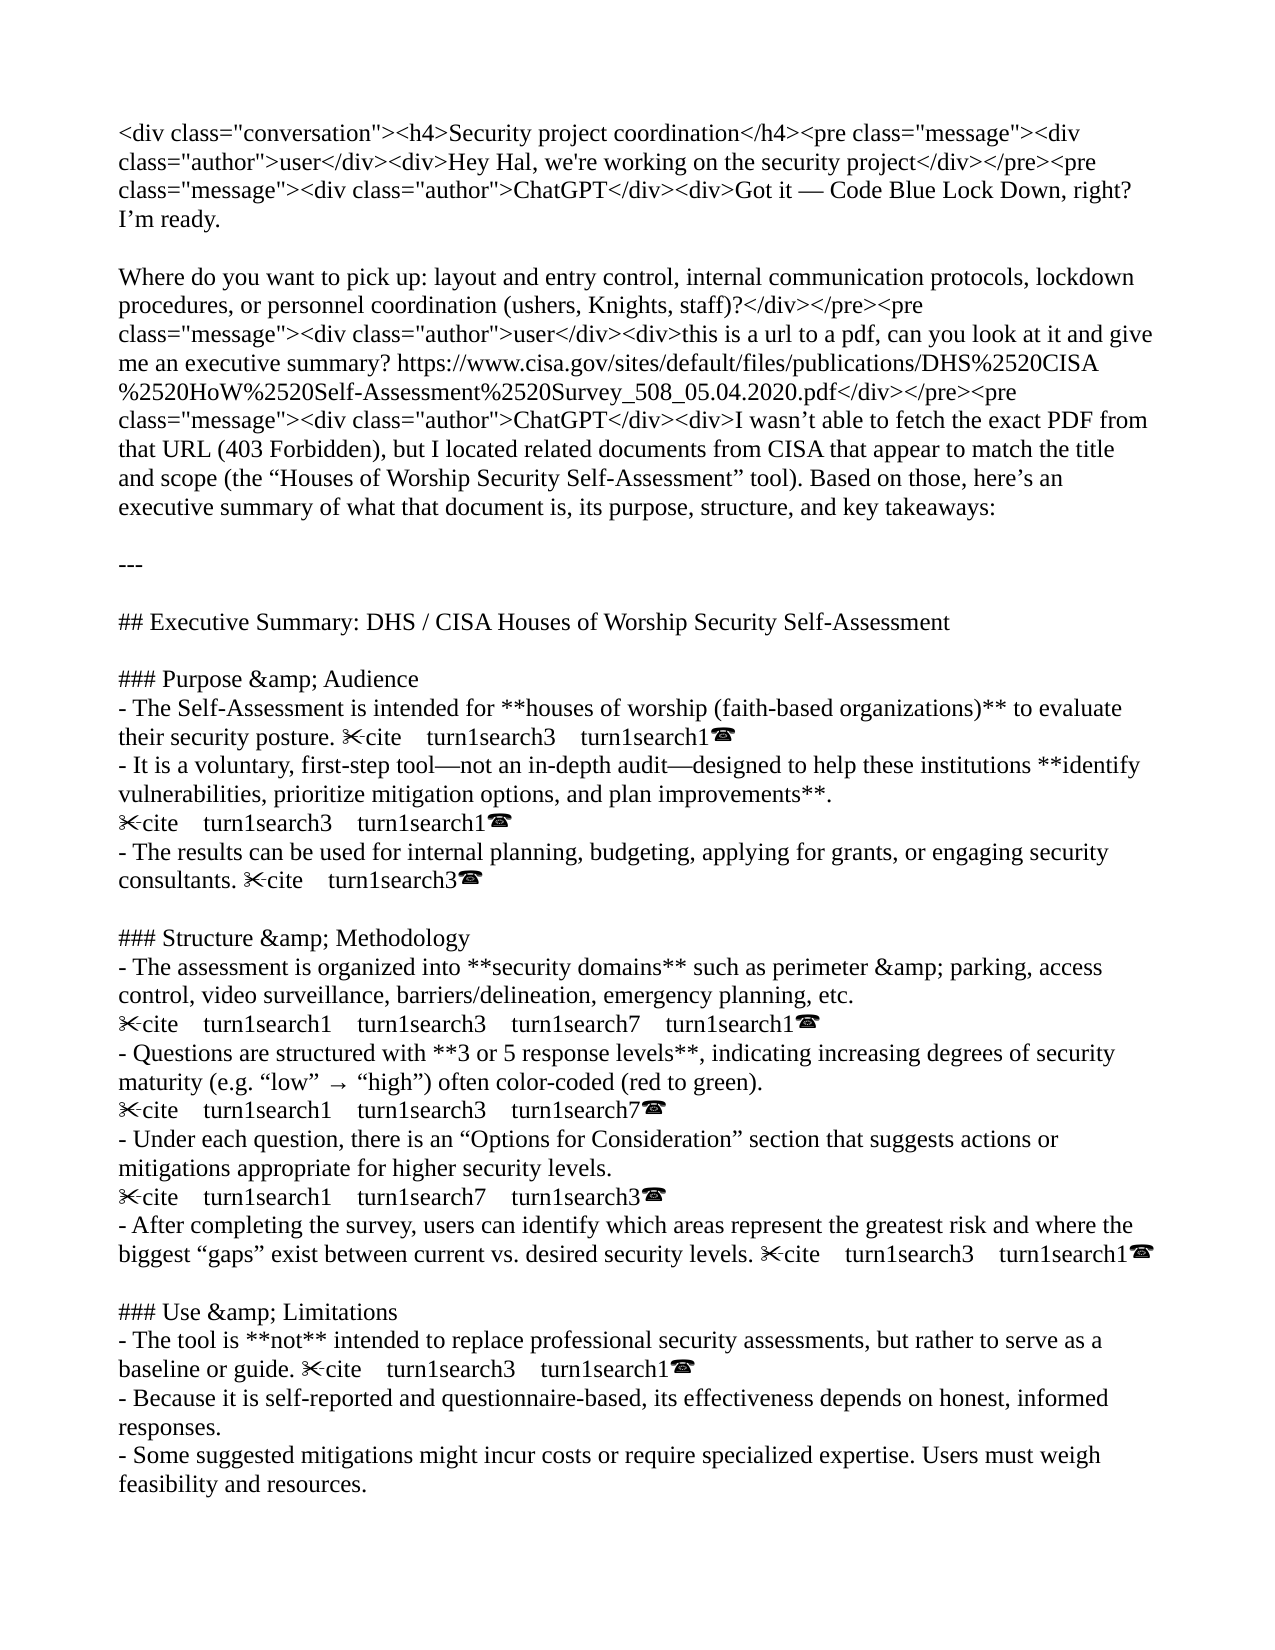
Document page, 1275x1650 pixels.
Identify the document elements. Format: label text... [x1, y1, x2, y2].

text - It is a voluntary, first-step tool—not an in-depth audit—designed to help these institutions **identify vulnerabilities, prioritize mitigation options, and plan improvements**. citeturn1search3turn1search1 [118, 751, 1157, 837]
text - Under each question, there is an “Options for Consideration” section that suggests actions or mitigations appropriate for higher security levels. citeturn1search1turn1search7turn1search3 [118, 1124, 1157, 1211]
text ### Structure &amp; Methodology [118, 923, 1157, 952]
text - The Self-Assessment is intended for **houses of worship (faith-based organizations)** to evaluate their security posture. citeturn1search3turn1search1 [118, 693, 1157, 751]
text ## Executive Summary: DHS / CISA Houses of Worship Security Self-Assessment [118, 607, 1157, 636]
text - The results can be used for internal planning, budgeting, applying for grants, or engaging security consultants. citeturn1search3 [118, 837, 1157, 894]
text ### Purpose &amp; Audience [118, 664, 1157, 693]
text Where do you want to pick up: layout and entry control, internal communication protocols, lockdown procedures, or personnel coordination (ushers, Knights, staff)?</div></pre><pre class="message"><div class="author">user</div><div>this is a url to a pdf, can you look at it and give me an executive summary? https://www.cisa.gov/sites/default/files/publications/DHS%2520CISA%2520HoW%2520Self-Assessment%2520Survey_508_05.04.2020.pdf</div></pre><pre class="message"><div class="author">ChatGPT</div><div>I wasn’t able to fetch the exact PDF from that URL (403 Forbidden), but I located related documents from CISA that appear to match the title and scope (the “Houses of Worship Security Self-Assessment” tool). Based on those, here’s an executive summary of what that document is, its purpose, structure, and key takeaways: [118, 262, 1157, 521]
text - Because it is self-reported and questionnaire-based, its effectiveness depends on honest, informed responses. [118, 1383, 1157, 1441]
text --- [118, 549, 1157, 578]
text - After completing the survey, users can identify which areas represent the greatest risk and where the biggest “gaps” exist between current vs. desired security levels. citeturn1search3turn1search1 [118, 1211, 1157, 1268]
text ### Use &amp; Limitations [118, 1297, 1157, 1326]
text - Some suggested mitigations might incur costs or require specialized expertise. Users must weigh feasibility and resources. [118, 1441, 1157, 1498]
text <div class="conversation"><h4>Security project coordination</h4><pre class="message"><div class="author">user</div><div>Hey Hal, we're working on the security project</div></pre><pre class="message"><div class="author">ChatGPT</div><div>Got it — Code Blue Lock Down, right? I’m ready. [118, 118, 1157, 233]
text - The tool is **not** intended to replace professional security assessments, but rather to serve as a baseline or guide. citeturn1search3turn1search1 [118, 1326, 1157, 1383]
text - The assessment is organized into **security domains** such as perimeter &amp; parking, access control, video surveillance, barriers/delineation, emergency planning, etc. citeturn1search1turn1search3turn1search7turn1search1 [118, 952, 1157, 1038]
text - Questions are structured with **3 or 5 response levels**, indicating increasing degrees of security maturity (e.g. “low” → “high”) often color-coded (red to green). citeturn1search1turn1search3turn1search7 [118, 1038, 1157, 1124]
